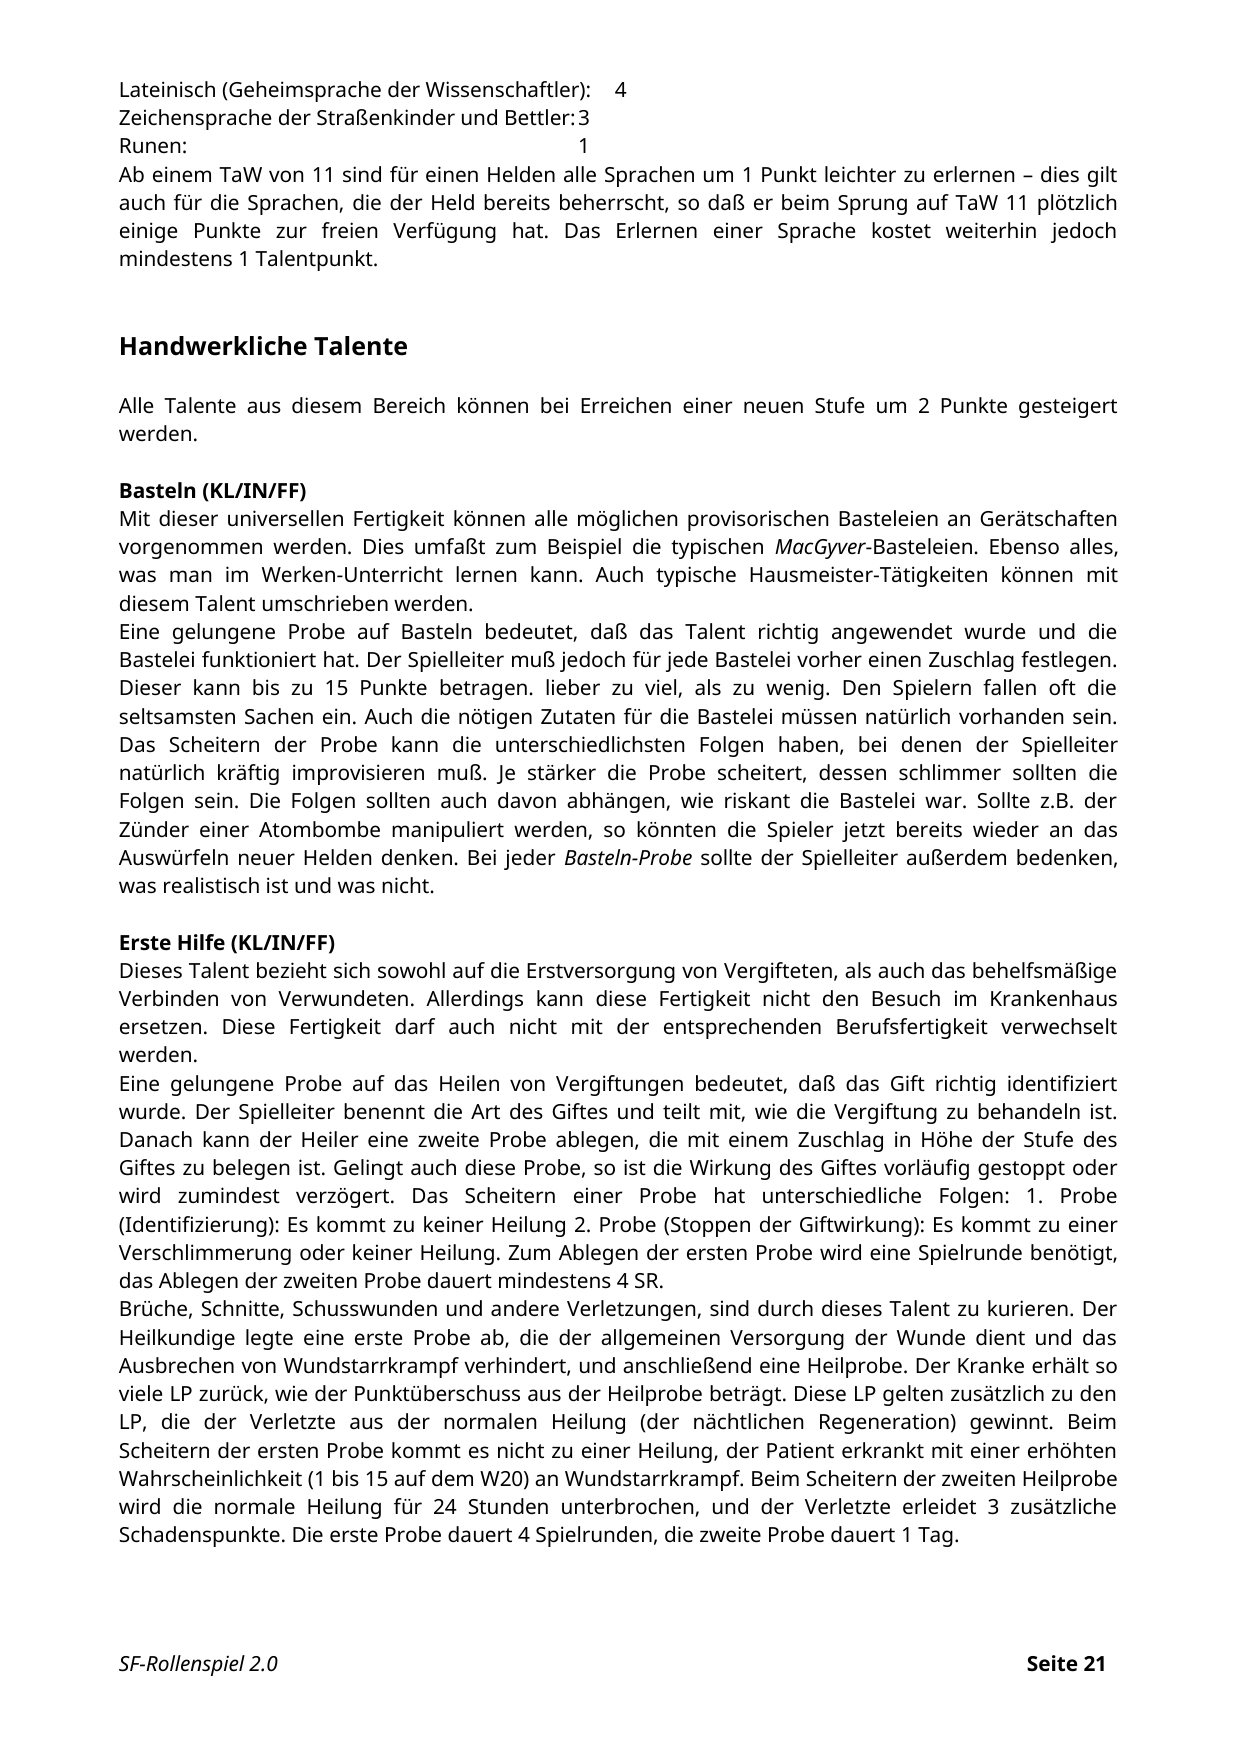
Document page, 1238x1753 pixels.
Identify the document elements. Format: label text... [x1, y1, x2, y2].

text Zeichensprache der Straßenkinder und Bettler: 3 [119, 103, 1119, 131]
text Eine gelungene Probe auf das Heilen von Vergiftungen bedeutet, daß das Gift richtig identifiziert wurde. Der Spielleiter benennt die Art des Giftes und teilt mit, wie die Vergiftung zu behandeln ist. Danach kann der Heiler eine zweite Probe ablegen, die mit einem Zuschlag in Höhe der Stufe des Giftes zu belegen ist. Gelingt auch diese Probe, so ist die Wirkung des Giftes vorläufig gestoppt oder wird zumindest verzögert. Das Scheitern einer Probe hat unterschiedliche Folgen: 1. Probe (Identifizierung): Es kommt zu keiner Heilung 2. Probe (Stoppen der Giftwirkung): Es kommt zu einer Verschlimmerung oder keiner Heilung. Zum Ablegen der ersten Probe wird eine Spielrunde benötigt, das Ablegen der zweiten Probe dauert mindestens 4 SR. [119, 1069, 1119, 1294]
text Handwerkliche Talente [119, 329, 1119, 363]
text Basteln (KL/IN/FF) [119, 476, 1119, 504]
text Eine gelungene Probe auf Basteln bedeutet, daß das Talent richtig angewendet wurde und die Bastelei funktioniert hat. Der Spielleiter muß jedoch für jede Bastelei vorher einen Zuschlag festlegen. Dieser kann bis zu 15 Punkte betragen. lieber zu viel, als zu wenig. Den Spielern fallen oft die seltsamsten Sachen ein. Auch die nötigen Zutaten für die Bastelei müssen natürlich vorhanden sein. Das Scheitern der Probe kann die unterschiedlichsten Folgen haben, bei denen der Spielleiter natürlich kräftig improvisieren muß. Je stärker die Probe scheitert, dessen schlimmer sollten die Folgen sein. Die Folgen sollten auch davon abhängen, wie riskant die Bastelei war. Sollte z.B. der Zünder einer Atombombe manipuliert werden, so könnten die Spieler jetzt bereits wieder an das Auswürfeln neuer Helden denken. Bei jeder Basteln-Probe sollte der Spielleiter außerdem bedenken, was realistisch ist und was nicht. [119, 617, 1119, 899]
text Runen: 1 [119, 131, 1119, 160]
text Brüche, Schnitte, Schusswunden und andere Verletzungen, sind durch dieses Talent zu kurieren. Der Heilkundige legte eine erste Probe ab, die der allgemeinen Versorgung der Wunde dient und das Ausbrechen von Wundstarrkrampf verhindert, und anschließend eine Heilprobe. Der Kranke erhält so viele LP zurück, wie der Punktüberschuss aus der Heilprobe beträgt. Diese LP gelten zusätzlich zu den LP, die der Verletzte aus der normalen Heilung (der nächtlichen Regeneration) gewinnt. Beim Scheitern der ersten Probe kommt es nicht zu einer Heilung, der Patient erkrankt mit einer erhöhten Wahrscheinlichkeit (1 bis 15 auf dem W20) an Wundstarrkrampf. Beim Scheitern der zweiten Heilprobe wird die normale Heilung für 24 Stunden unterbrochen, und der Verletzte erleidet 3 zusätzliche Schadenspunkte. Die erste Probe dauert 4 Spielrunden, die zweite Probe dauert 1 Tag. [119, 1294, 1119, 1549]
text Ab einem TaW von 11 sind für einen Helden alle Sprachen um 1 Punkt leichter zu erlernen – dies gilt auch für die Sprachen, die der Held bereits beherrscht, so daß er beim Sprung auf TaW 11 plötzlich einige Punkte zur freien Verfügung hat. Das Erlernen einer Sprache kostet weiterhin jedoch mindestens 1 Talentpunkt. [119, 160, 1119, 273]
text Mit dieser universellen Fertigkeit können alle möglichen provisorischen Basteleien an Gerätschaften vorgenommen werden. Dies umfaßt zum Beispiel die typischen MacGyver-Basteleien. Ebenso alles, was man im Werken-Unterricht lernen kann. Auch typische Hausmeister-Tätigkeiten können mit diesem Talent umschrieben werden. [119, 504, 1119, 617]
text Erste Hilfe (KL/IN/FF) [119, 928, 1119, 956]
text Lateinisch (Geheimsprache der Wissenschaftler): 4 [119, 75, 1119, 103]
text Alle Talente aus diesem Bereich können bei Erreichen einer neuen Stufe um 2 Punkte gesteigert werden. [119, 391, 1119, 448]
text Dieses Talent bezieht sich sowohl auf die Erstversorgung von Vergifteten, als auch das behelfsmäßige Verbinden von Verwundeten. Allerdings kann diese Fertigkeit nicht den Besuch im Krankenhaus ersetzen. Diese Fertigkeit darf auch nicht mit der entsprechenden Berufsfertigkeit verwechselt werden. [119, 956, 1119, 1069]
